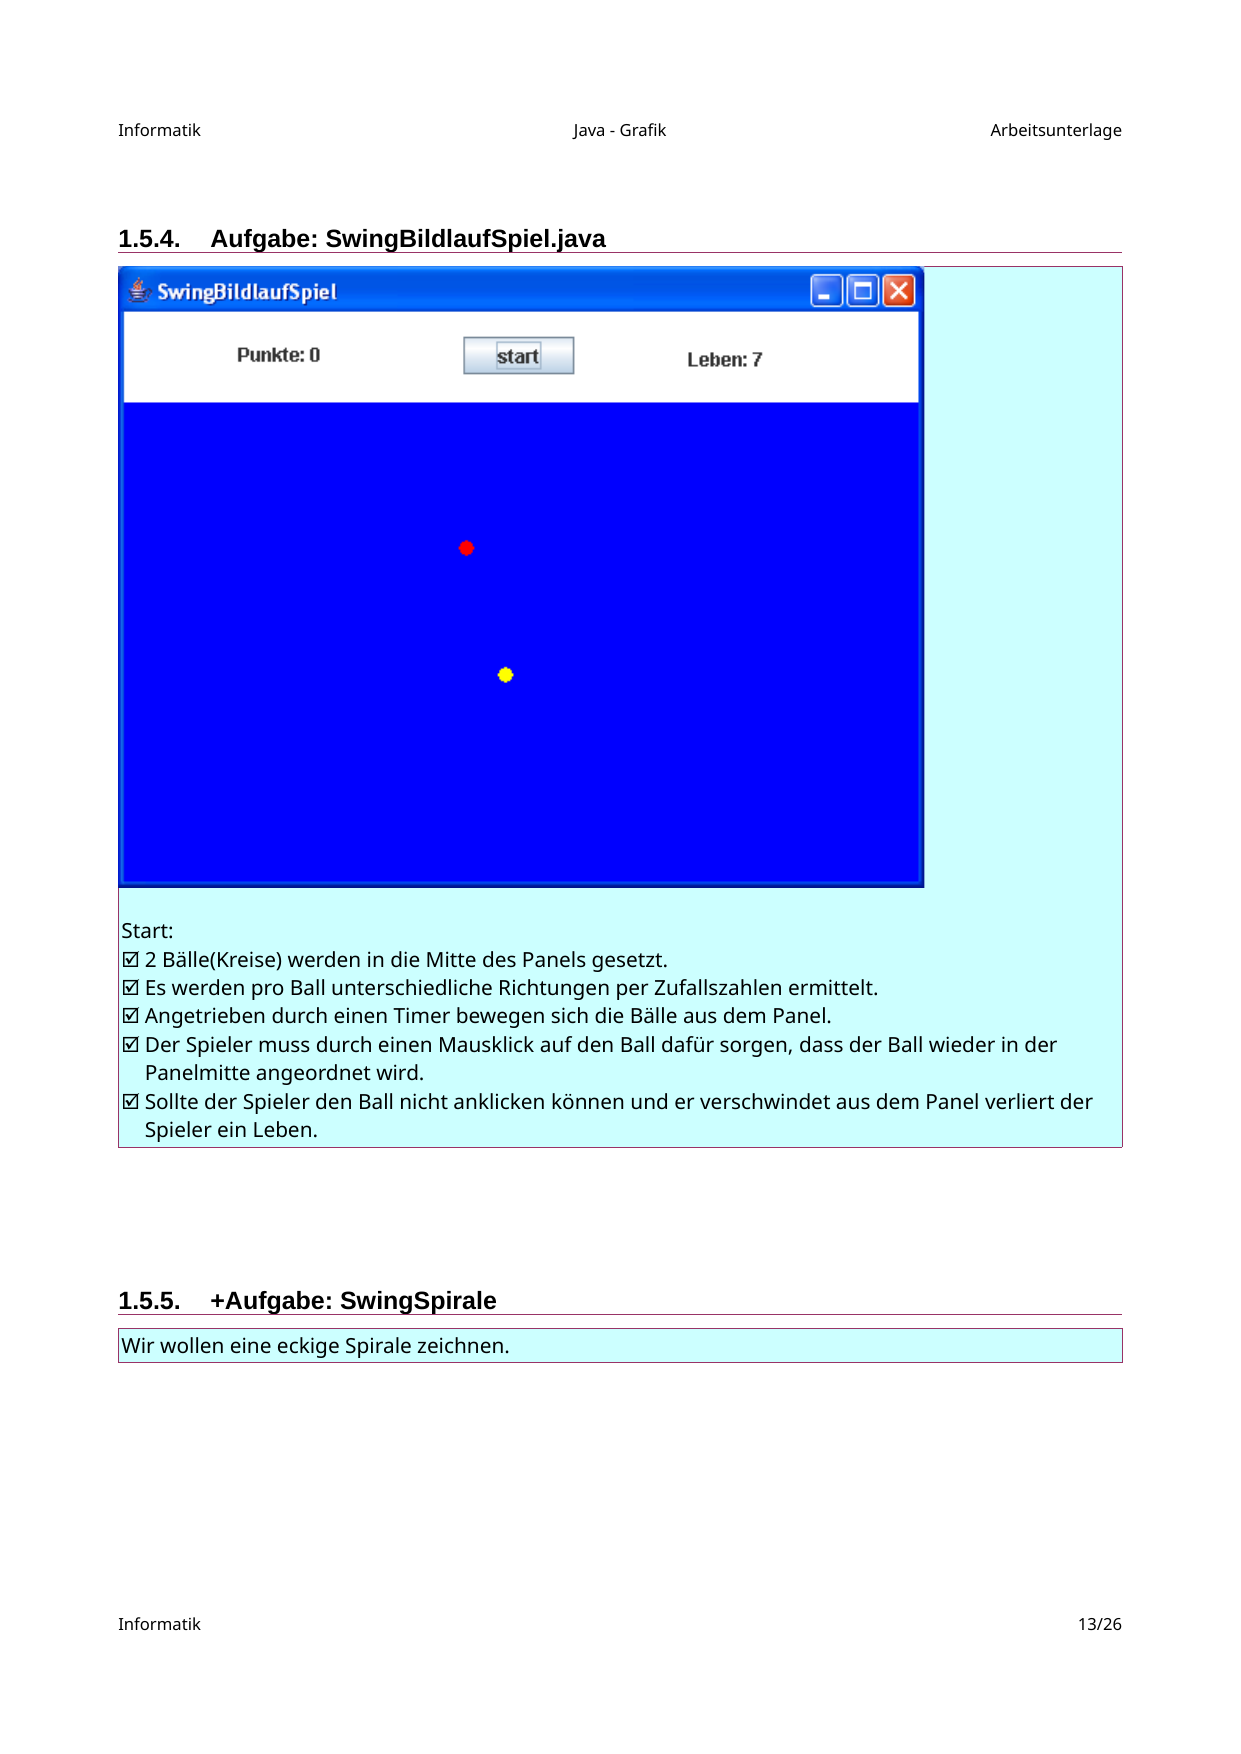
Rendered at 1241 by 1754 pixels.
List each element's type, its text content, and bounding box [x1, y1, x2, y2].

subtitle Aufgabe: SwingBildlaufSpiel.java [118, 224, 1122, 252]
list Angetrieben durch einen Timer bewegen sich die Bälle aus dem Panel. [119, 999, 1122, 1027]
list 2 Bälle(Kreise) werden in die Mitte des Panels gesetzt. [119, 942, 1122, 970]
picture [118, 266, 925, 888]
list Es werden pro Ball unterschiedliche Richtungen per Zufallszahlen ermittelt. [119, 970, 1122, 999]
list Der Spieler muss durch einen Mausklick auf den Ball dafür sorgen, dass der Ball wieder in der Panelmitte angeordnet wird. [119, 1027, 1122, 1084]
text Start: [119, 913, 1122, 942]
list Sollte der Spieler den Ball nicht anklicken können und er verschwindet aus dem Panel verliert der Spieler ein Leben. [119, 1084, 1122, 1147]
subtitle +Aufgabe: SwingSpirale [118, 1286, 1122, 1314]
text Wir wollen eine eckige Spirale zeichnen. [119, 1329, 1122, 1362]
